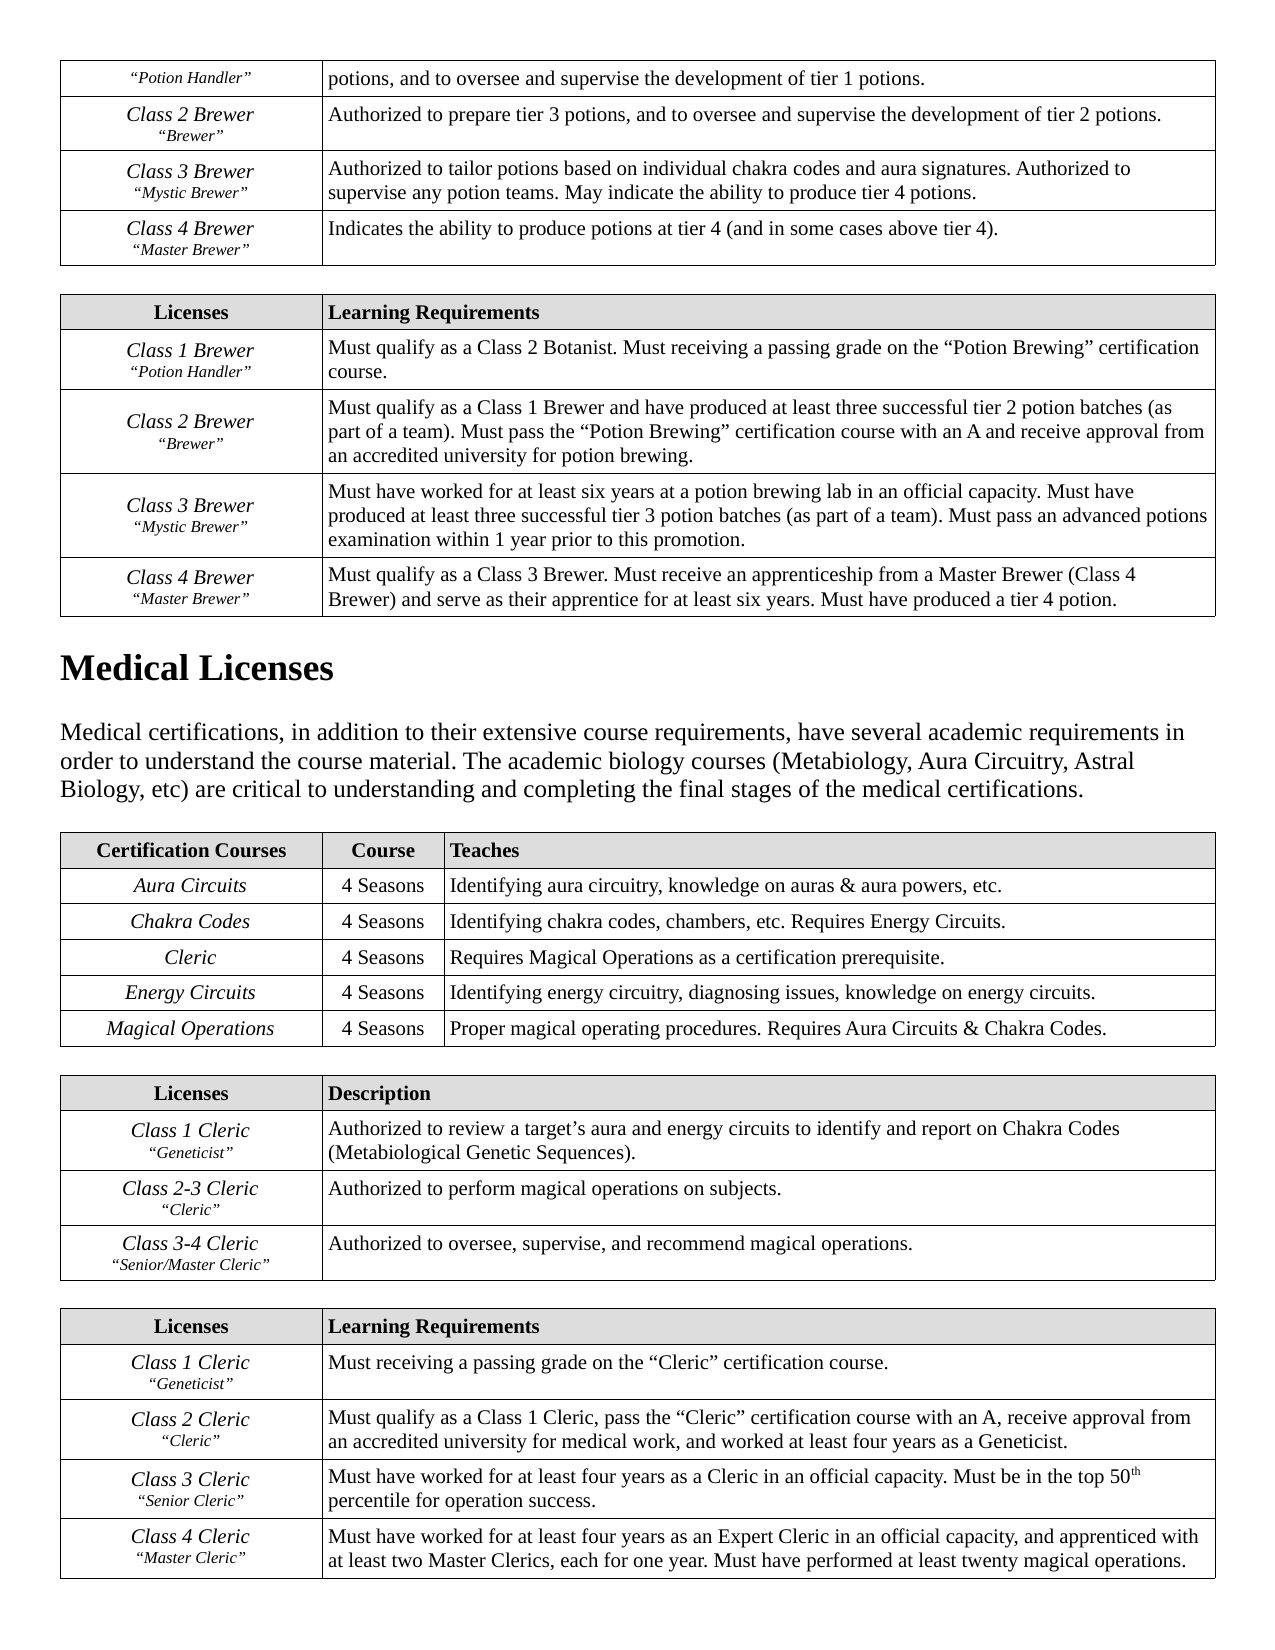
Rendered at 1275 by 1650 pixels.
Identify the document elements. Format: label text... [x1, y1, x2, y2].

table_cell 4 Seasons [323, 976, 444, 1010]
table_cell Requires Magical Operations as a certification prerequisite. [445, 940, 1215, 974]
table_cell Class 4 Brewer “Master Brewer” [61, 558, 322, 616]
table_cell Must qualify as a Class 3 Brewer. Must receive an apprenticeship from a Master Brewer (Class 4 Brewer) and serve as their apprentice for at least six years. Must have produced a tier 4 potion. [323, 558, 1215, 616]
table_cell Proper magical operating procedures. Requires Aura Circuits & Chakra Codes. [445, 1011, 1215, 1046]
table_cell 4 Seasons [323, 869, 444, 903]
table_cell Chakra Codes [61, 904, 322, 939]
table_cell Class 2 Brewer “Brewer” [61, 390, 322, 473]
table_cell Authorized to prepare tier 3 potions, and to oversee and supervise the development of tier 2 potions. [323, 97, 1215, 150]
table_cell Must have worked for at least six years at a potion brewing lab in an official capacity. Must have produced at least three successful tier 3 potion batches (as part of a team). Must pass an advanced potions examination within 1 year prior to this promotion. [323, 474, 1215, 557]
table_cell “Potion Handler” [61, 61, 322, 96]
table_cell Must have worked for at least four years as a Cleric in an official capacity. Must be in the top 50th percentile for operation success. [323, 1460, 1215, 1518]
table_cell Class 4 Cleric “Master Cleric” [61, 1519, 322, 1578]
table_cell 4 Seasons [323, 940, 444, 974]
table_cell Class 2 Brewer “Brewer” [61, 97, 322, 150]
table_cell Must qualify as a Class 1 Brewer and have produced at least three successful tier 2 potion batches (as part of a team). Must pass the “Potion Brewing” certification course with an A and receive approval from an accredited university for potion brewing. [323, 390, 1215, 473]
table_header Course [323, 833, 444, 868]
table_cell Identifying chakra codes, chambers, etc. Requires Energy Circuits. [445, 904, 1215, 939]
table_header Certification Courses [61, 833, 322, 868]
table_cell Authorized to oversee, supervise, and recommend magical operations. [323, 1226, 1215, 1279]
table_header Licenses [61, 1309, 322, 1344]
table_cell Class 3 Brewer “Mystic Brewer” [61, 474, 322, 557]
table_header Learning Requirements [323, 1309, 1215, 1344]
table_cell Class 4 Brewer “Master Brewer” [61, 211, 322, 265]
table_cell Must qualify as a Class 1 Cleric, pass the “Cleric” certification course with an A, receive approval from an accredited university for medical work, and worked at least four years as a Geneticist. [323, 1400, 1215, 1458]
table_cell Identifying aura circuitry, knowledge on auras & aura powers, etc. [445, 869, 1215, 903]
table_cell Class 1 Cleric “Geneticist” [61, 1111, 322, 1170]
table_header Description [323, 1076, 1215, 1110]
table_cell Must have worked for at least four years as an Expert Cleric in an official capacity, and apprenticed with at least two Master Clerics, each for one year. Must have performed at least twenty magical operations. [323, 1519, 1215, 1578]
table_cell Authorized to review a target’s aura and energy circuits to identify and report on Chakra Codes (Metabiological Genetic Sequences). [323, 1111, 1215, 1170]
table_cell Class 2-3 Cleric “Cleric” [61, 1171, 322, 1225]
table_header Licenses [61, 295, 322, 329]
table_cell Identifying energy circuitry, diagnosing issues, knowledge on energy circuits. [445, 976, 1215, 1010]
table_cell Indicates the ability to produce potions at tier 4 (and in some cases above tier 4). [323, 211, 1215, 265]
table_cell 4 Seasons [323, 904, 444, 939]
table_cell Class 1 Brewer “Potion Handler” [61, 330, 322, 389]
table_cell Must receiving a passing grade on the “Cleric” certification course. [323, 1345, 1215, 1399]
table_header Learning Requirements [323, 295, 1215, 329]
table_cell Magical Operations [61, 1011, 322, 1046]
table_cell Class 2 Cleric “Cleric” [61, 1400, 322, 1458]
table_cell Cleric [61, 940, 322, 974]
subtitle Medical Licenses [60, 645, 1215, 688]
table_cell Class 3 Brewer “Mystic Brewer” [61, 151, 322, 210]
table_cell Class 3-4 Cleric “Senior/Master Cleric” [61, 1226, 322, 1279]
table_header Licenses [61, 1076, 322, 1110]
table_cell Must qualify as a Class 2 Botanist. Must receiving a passing grade on the “Potion Brewing” certification course. [323, 330, 1215, 389]
table_cell Class 3 Cleric “Senior Cleric” [61, 1460, 322, 1518]
text Medical certifications, in addition to their extensive course requirements, have several academic requirements in order to understand the course material. The academic biology courses (Metabiology, Aura Circuitry, Astral Biology, etc) are critical to understanding and completing the final stages of the medical certifications. [60, 717, 1215, 803]
table_cell Authorized to tailor potions based on individual chakra codes and aura signatures. Authorized to supervise any potion teams. May indicate the ability to produce tier 4 potions. [323, 151, 1215, 210]
table_cell Energy Circuits [61, 976, 322, 1010]
table_cell 4 Seasons [323, 1011, 444, 1046]
table_cell potions, and to oversee and supervise the development of tier 1 potions. [323, 61, 1215, 96]
table_cell Authorized to perform magical operations on subjects. [323, 1171, 1215, 1225]
table_cell Class 1 Cleric “Geneticist” [61, 1345, 322, 1399]
table_header Teaches [445, 833, 1215, 868]
table_cell Aura Circuits [61, 869, 322, 903]
